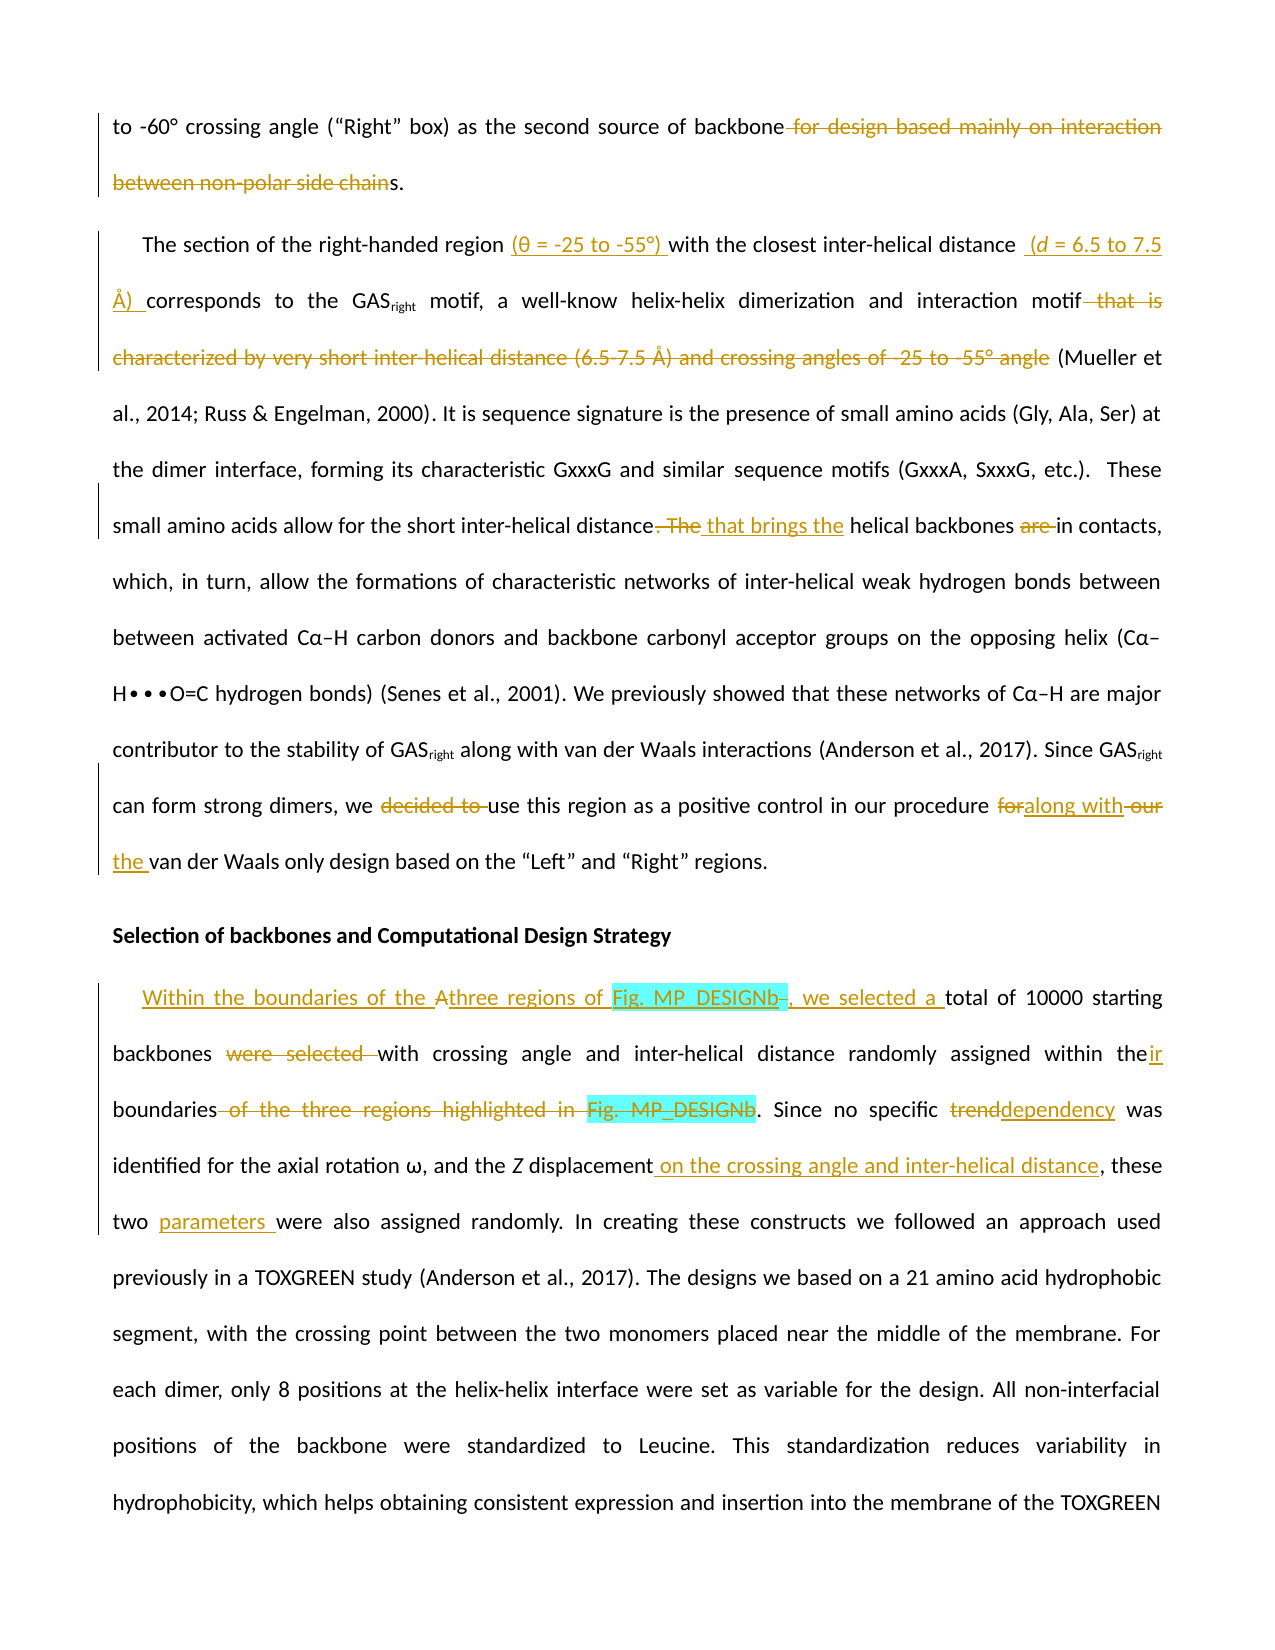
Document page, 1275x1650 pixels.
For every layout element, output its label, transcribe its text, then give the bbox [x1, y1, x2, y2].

subtitle Selection of backbones and Computational Design Strategy [112, 921, 1162, 949]
text Fig. MP_DESIGNb illustrates the resulting helix-helix interaction landscape for parallel helical pairs (i.e. the pairs whose N-termini are on the same side of the membrane), plotted as a scatterplot of the crossing angle θ and interhelical distance d. Two major high-density regions that are suitable for van der Waals-based protein design are observed. In the left-handed region (positive crossing angle θ), the helical pairs are found to interact most frequently in the range between approximately 8.5 to 10 Å of inter-helical distance and a 20 to 40° crossing angle (a region that we call “Left”, highlighted as a box in Fig. MP_DESIGNb). The right-handed region presents a broader range of distances from 6.5 to over 10 Å of distance and crossing angles between -30 and -60°. We selected the maximum density region with inter-helical distance between 7.75 and 9.5 Å and a -30 to -60° crossing angle (“Right” box) as the second source of backbones. [112, 112, 1162, 197]
text Within the boundaries of the three regions of Fig. MP_DESIGNb, we selected a total of 10000 starting backbones with crossing angle and inter-helical distance randomly assigned within their boundaries. Since no specific dependency was identified for the axial rotation ω, and the Z displacement on the crossing angle and inter-helical distance, these two parameters were also assigned randomly. In creating these constructs we followed an approach used previously in a TOXGREEN study (Anderson et al., 2017). The designs we based on a 21 amino acid hydrophobic segment, with the crossing point between the two monomers placed near the middle of the membrane. For each dimer, only 8 positions at the helix-helix interface were set as variable for the design. All non-interfacial positions of the backbone were standardized to Leucine. This standardization reduces variability in hydrophobicity, which helps obtaining consistent expression and insertion into the membrane of the TOXGREEN constructs. The poly-Leu backbone was used because this sequence has low propensity for association in TOXCAT based assays, reducing the risk of non-specific association outside of our designed interface (Zhou et al., 2000; Zhou et al., 2001; Ruan et al., 2003). [112, 983, 1162, 1516]
text The section of the right-handed region (θ = -25 to -55°) with the closest inter-helical distance (d = 6.5 to 7.5 Å) corresponds to the GASright motif, a well-know helix-helix dimerization and interaction motif (Mueller et al., 2014; Russ & Engelman, 2000). It is sequence signature is the presence of small amino acids (Gly, Ala, Ser) at the dimer interface, forming its characteristic GxxxG and similar sequence motifs (GxxxA, SxxxG, etc.). These small amino acids allow for the short inter-helical distance that brings the helical backbones in contacts, which, in turn, allow the formations of characteristic networks of inter-helical weak hydrogen bonds between between activated Cα–H carbon donors and backbone carbonyl acceptor groups on the opposing helix (Cα–H∙∙∙O=C hydrogen bonds) (Senes et al., 2001). We previously showed that these networks of Cα–H are major contributor to the stability of GASright along with van der Waals interactions (Anderson et al., 2017). Since GASright can form strong dimers, we use this region as a positive control in our procedure along with the van der Waals only design based on the “Left” and “Right” regions. [112, 231, 1162, 875]
